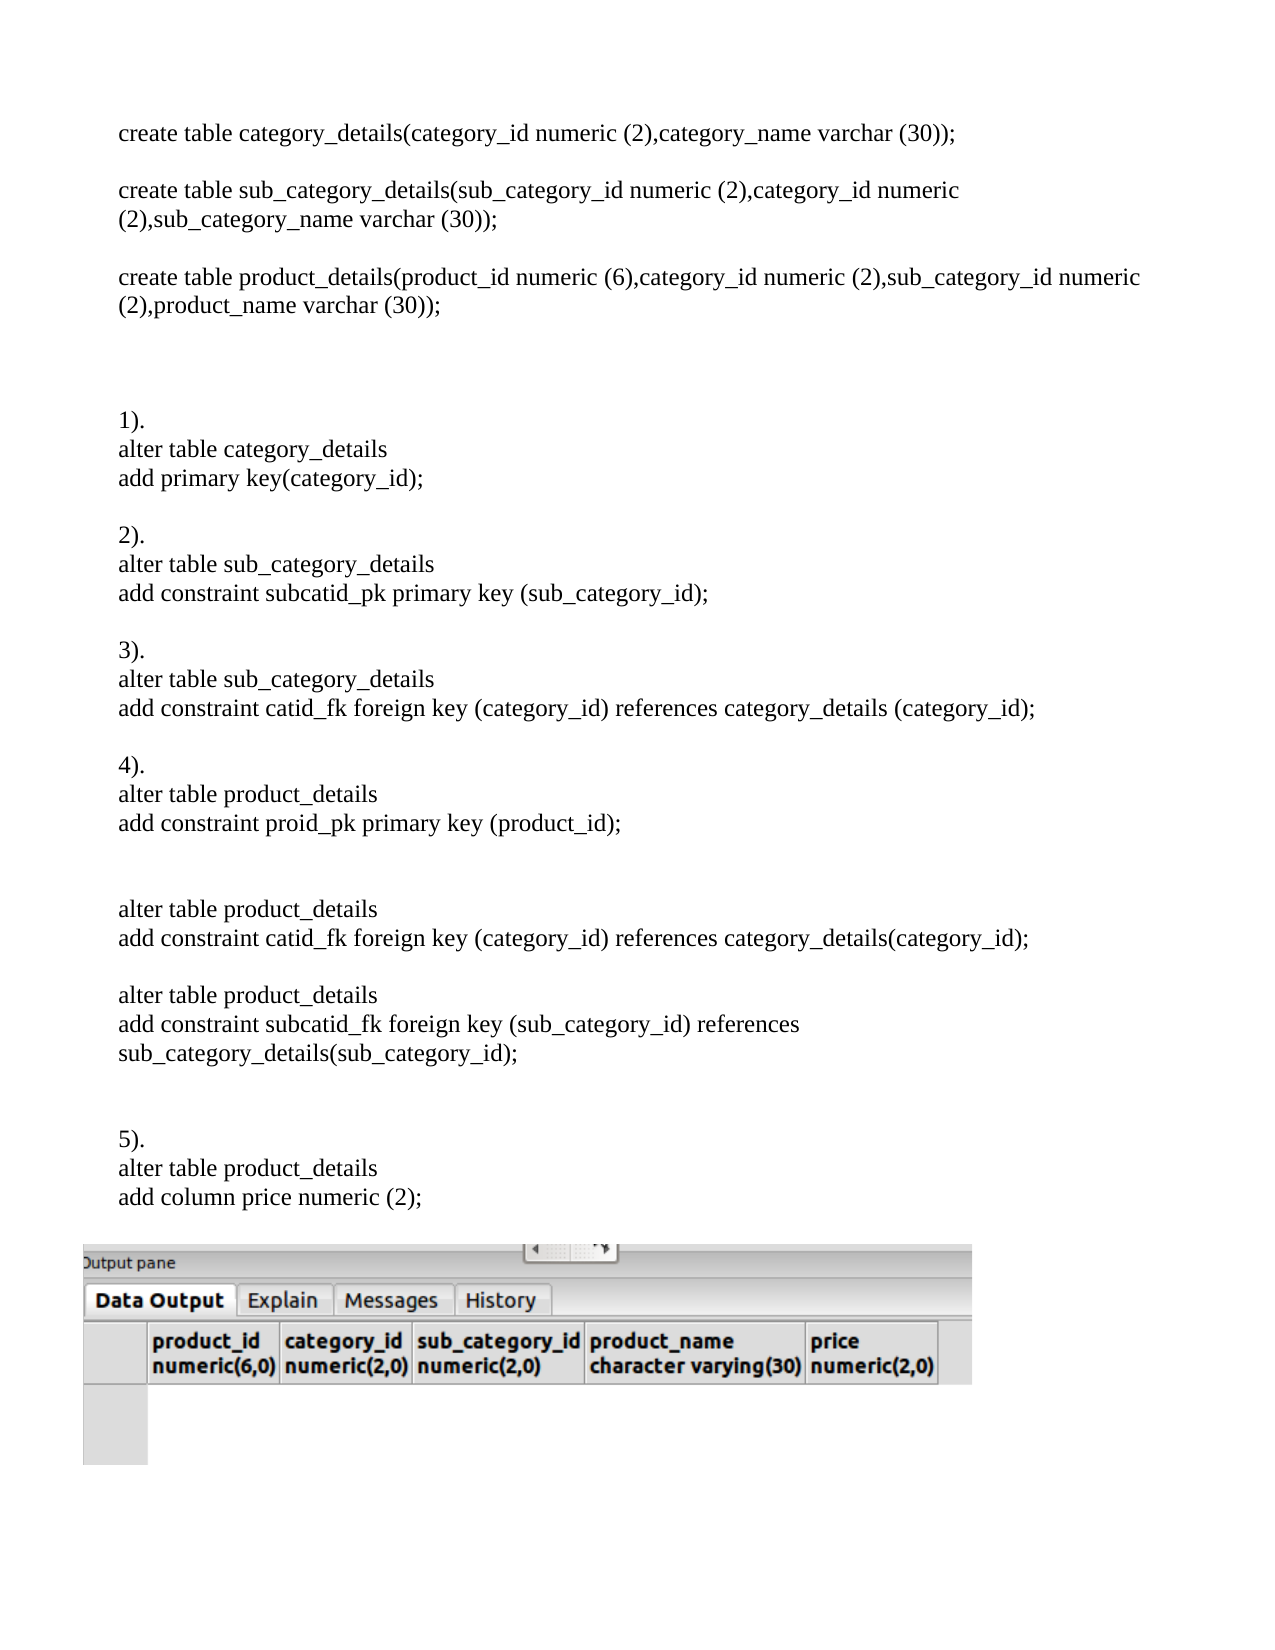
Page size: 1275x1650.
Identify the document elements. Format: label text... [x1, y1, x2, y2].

text 1). [118, 406, 1157, 434]
text add primary key(category_id); [118, 463, 1157, 492]
text 2). [118, 521, 1157, 549]
text add constraint catid_fk foreign key (category_id) references category_details(category_id); [118, 923, 1157, 952]
text alter table category_details [118, 434, 1157, 463]
text 3). [118, 636, 1157, 664]
text create table category_details(category_id numeric (2),category_name varchar (30)); [118, 118, 1157, 147]
text add column price numeric (2); [118, 1182, 1157, 1211]
text add constraint subcatid_pk primary key (sub_category_id); [118, 578, 1157, 607]
text alter table product_details [118, 981, 1157, 1009]
text alter table product_details [118, 779, 1157, 808]
text create table product_details(product_id numeric (6),category_id numeric (2),sub_category_id numeric (2),product_name varchar (30)); [118, 262, 1157, 319]
text add constraint subcatid_fk foreign key (sub_category_id) references sub_category_details(sub_category_id); [118, 1009, 1157, 1067]
text 4). [118, 751, 1157, 779]
text alter table sub_category_details [118, 664, 1157, 693]
picture [74, 1244, 973, 1465]
text alter table sub_category_details [118, 549, 1157, 578]
text alter table product_details [118, 1153, 1157, 1182]
text create table sub_category_details(sub_category_id numeric (2),category_id numeric (2),sub_category_name varchar (30)); [118, 176, 1157, 233]
text alter table product_details [118, 894, 1157, 923]
text add constraint proid_pk primary key (product_id); [118, 808, 1157, 837]
text 5). [118, 1124, 1157, 1153]
text add constraint catid_fk foreign key (category_id) references category_details (category_id); [118, 693, 1157, 722]
